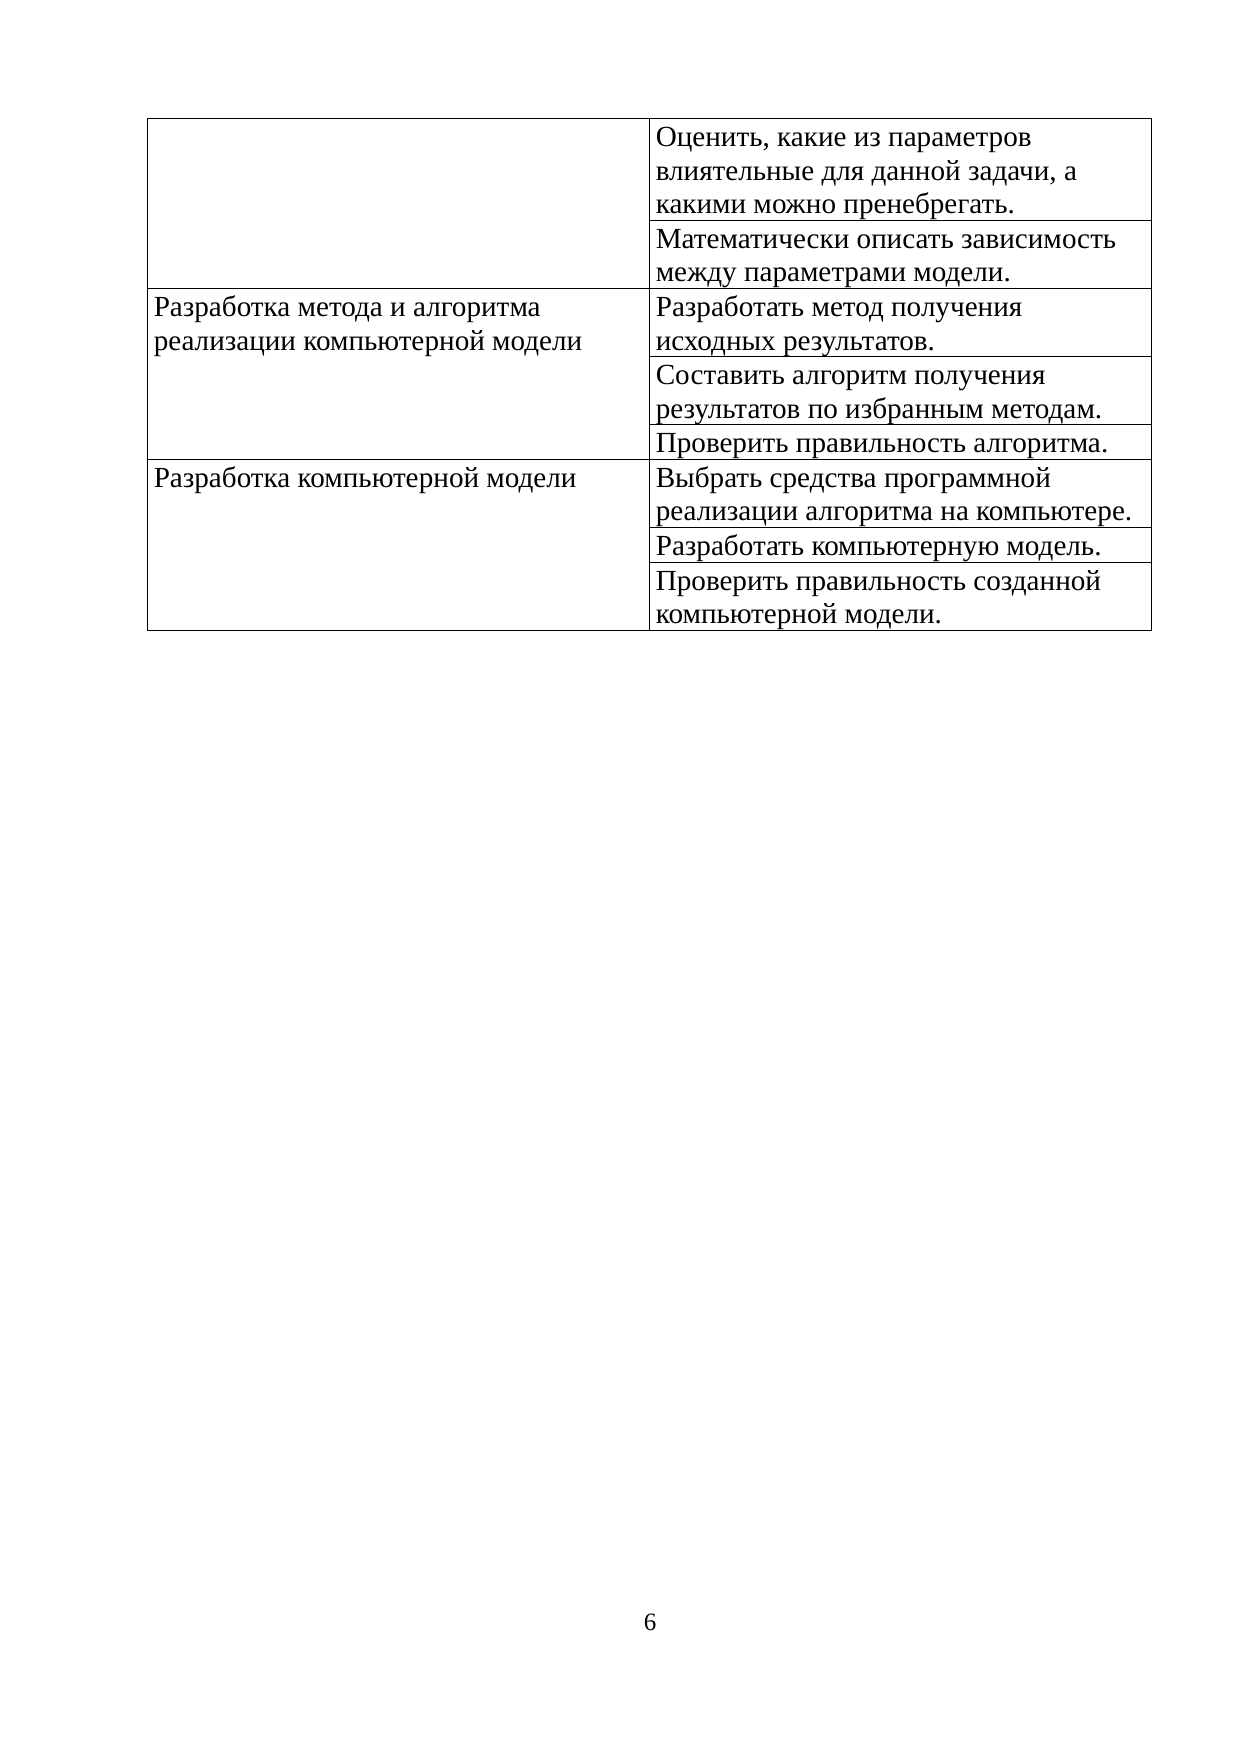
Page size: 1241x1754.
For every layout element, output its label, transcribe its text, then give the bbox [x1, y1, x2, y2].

table_cell Оценить, какие из параметров влиятельные для данной задачи, а какими можно пренебрегать. [650, 119, 1151, 220]
table_cell Разработать метод получения исходных результатов. [650, 289, 1151, 356]
table_cell Разработка компьютерной модели [148, 460, 649, 630]
table_cell Разработка метода и алгоритма реализации компьютерной модели [148, 289, 649, 459]
table_cell Разработать компьютерную модель. [650, 528, 1151, 562]
table_cell Математически описать зависимость между параметрами модели. [650, 221, 1151, 288]
table_cell [148, 119, 649, 288]
table_cell Выбрать средства программной реализации алгоритма на компьютере. [650, 460, 1151, 527]
table_cell Проверить правильность алгоритма. [650, 425, 1151, 459]
table_cell Проверить правильность созданной компьютерной модели. [650, 563, 1151, 630]
table_cell Составить алгоритм получения результатов по избранным методам. [650, 357, 1151, 424]
